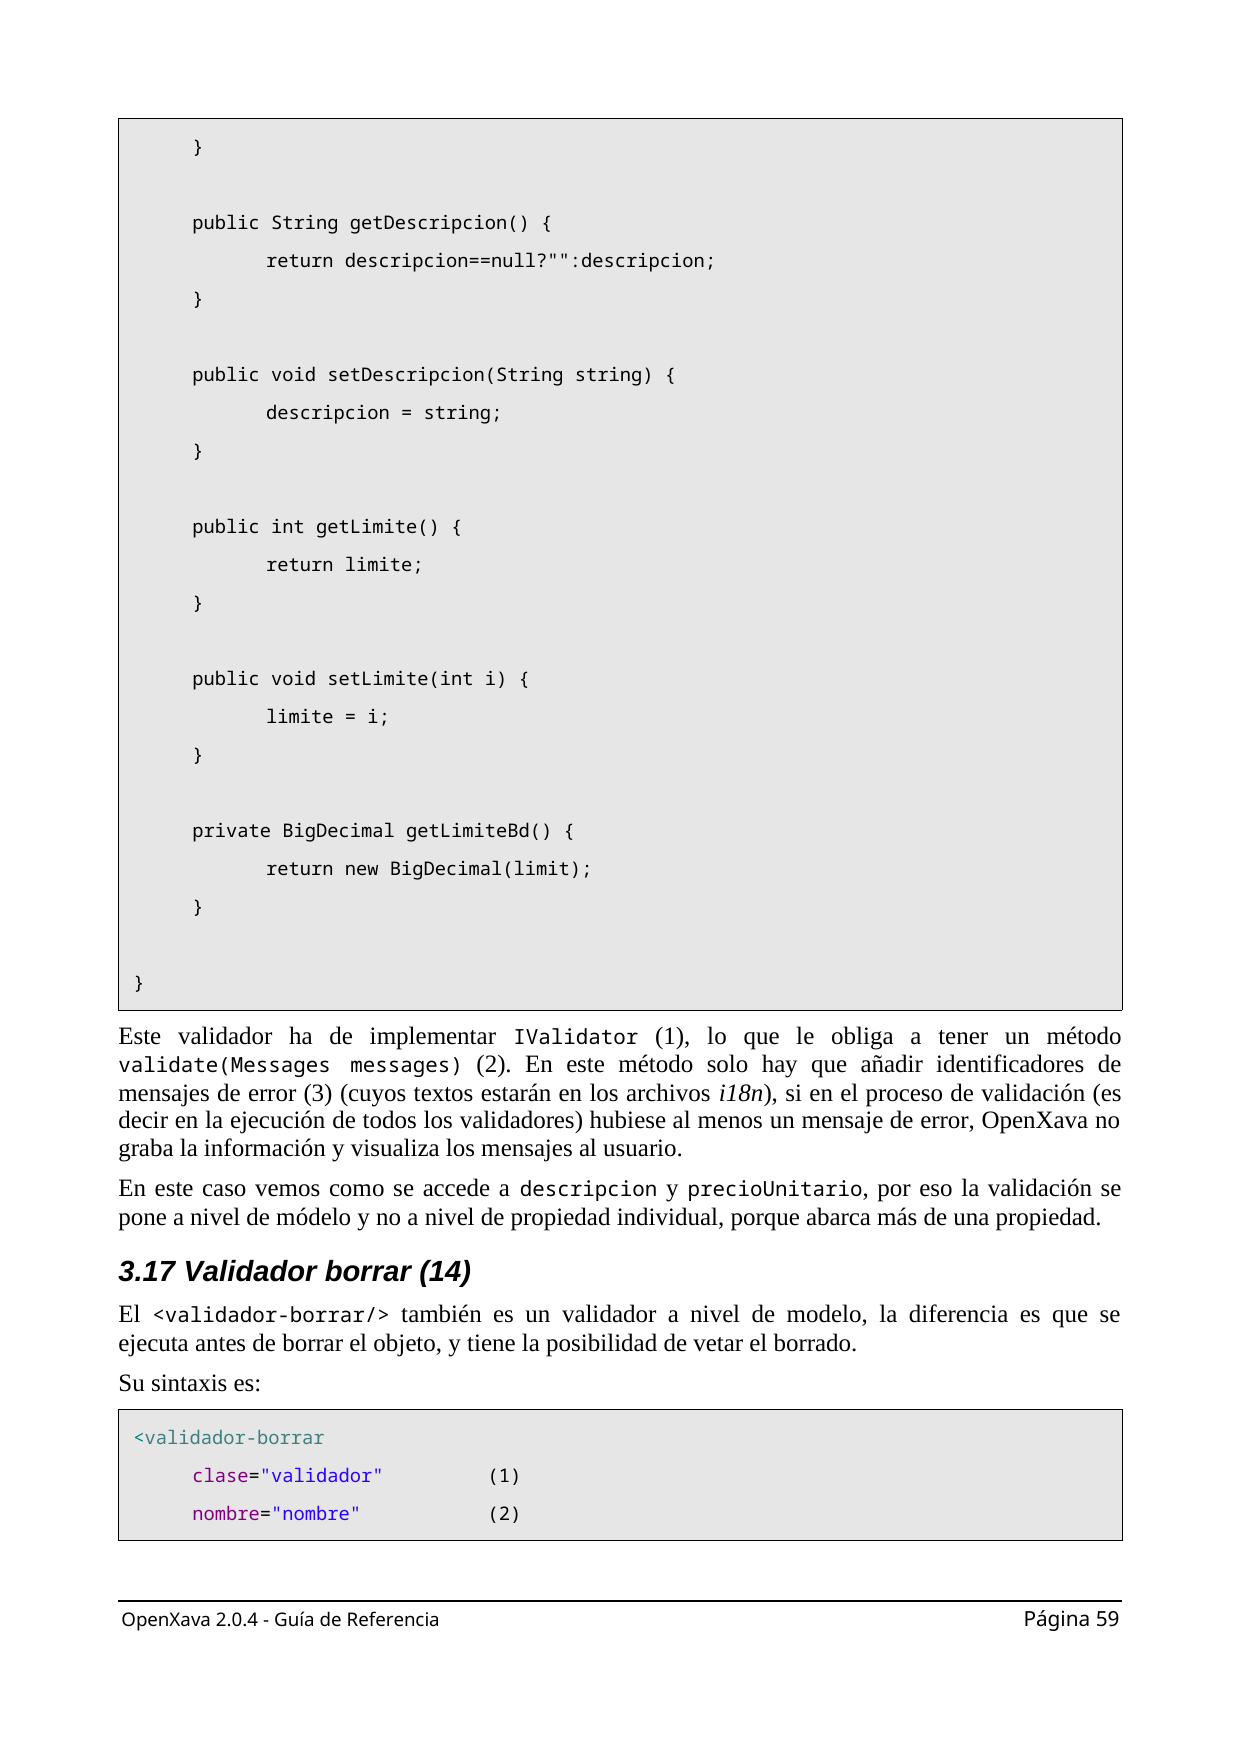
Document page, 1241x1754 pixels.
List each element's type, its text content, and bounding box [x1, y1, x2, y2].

text <validador-borrar [119, 1410, 1122, 1447]
text Su sintaxis es: [118, 1369, 1122, 1397]
text En este caso vemos como se accede a descripcion y precioUnitario, por eso la validación se pone a nivel de módelo y no a nivel de propiedad individual, porque abarca más de una propiedad. [118, 1174, 1122, 1230]
text public int getLimite() { [119, 498, 1122, 536]
text } [119, 119, 1122, 156]
text } [119, 574, 1122, 612]
text Este validador ha de implementar IValidator (1), lo que le obliga a tener un método validate(Messages messages) (2). En este método solo hay que añadir identificadores de mensajes de error (3) (cuyos textos estarán en los archivos i18n), si en el proceso de validación (es decir en la ejecución de todos los validadores) hubiese al menos un mensaje de error, OpenXava no graba la información y visualiza los mensajes al usuario. [118, 1022, 1122, 1162]
text public void setLimite(int i) { [119, 650, 1122, 688]
text } [119, 422, 1122, 460]
text } [119, 878, 1122, 917]
text return descripcion==null?"":descripcion; [119, 232, 1122, 270]
text public String getDescripcion() { [119, 194, 1122, 232]
text return new BigDecimal(limit); [119, 841, 1122, 878]
text } [119, 726, 1122, 764]
text limite = i; [119, 688, 1122, 726]
text } [119, 954, 1122, 1010]
text nombre="nombre" (2) [119, 1485, 1122, 1540]
text descripcion = string; [119, 384, 1122, 422]
text public void setDescripcion(String string) { [119, 346, 1122, 384]
text return limite; [119, 536, 1122, 574]
text El <validador-borrar/> también es un validador a nivel de modelo, la diferencia es que se ejecuta antes de borrar el objeto, y tiene la posibilidad de vetar el borrado. [118, 1301, 1122, 1357]
subtitle Validador borrar (14) [118, 1255, 1122, 1288]
text private BigDecimal getLimiteBd() { [119, 802, 1122, 841]
text clase="validador" (1) [119, 1447, 1122, 1485]
text } [119, 270, 1122, 308]
